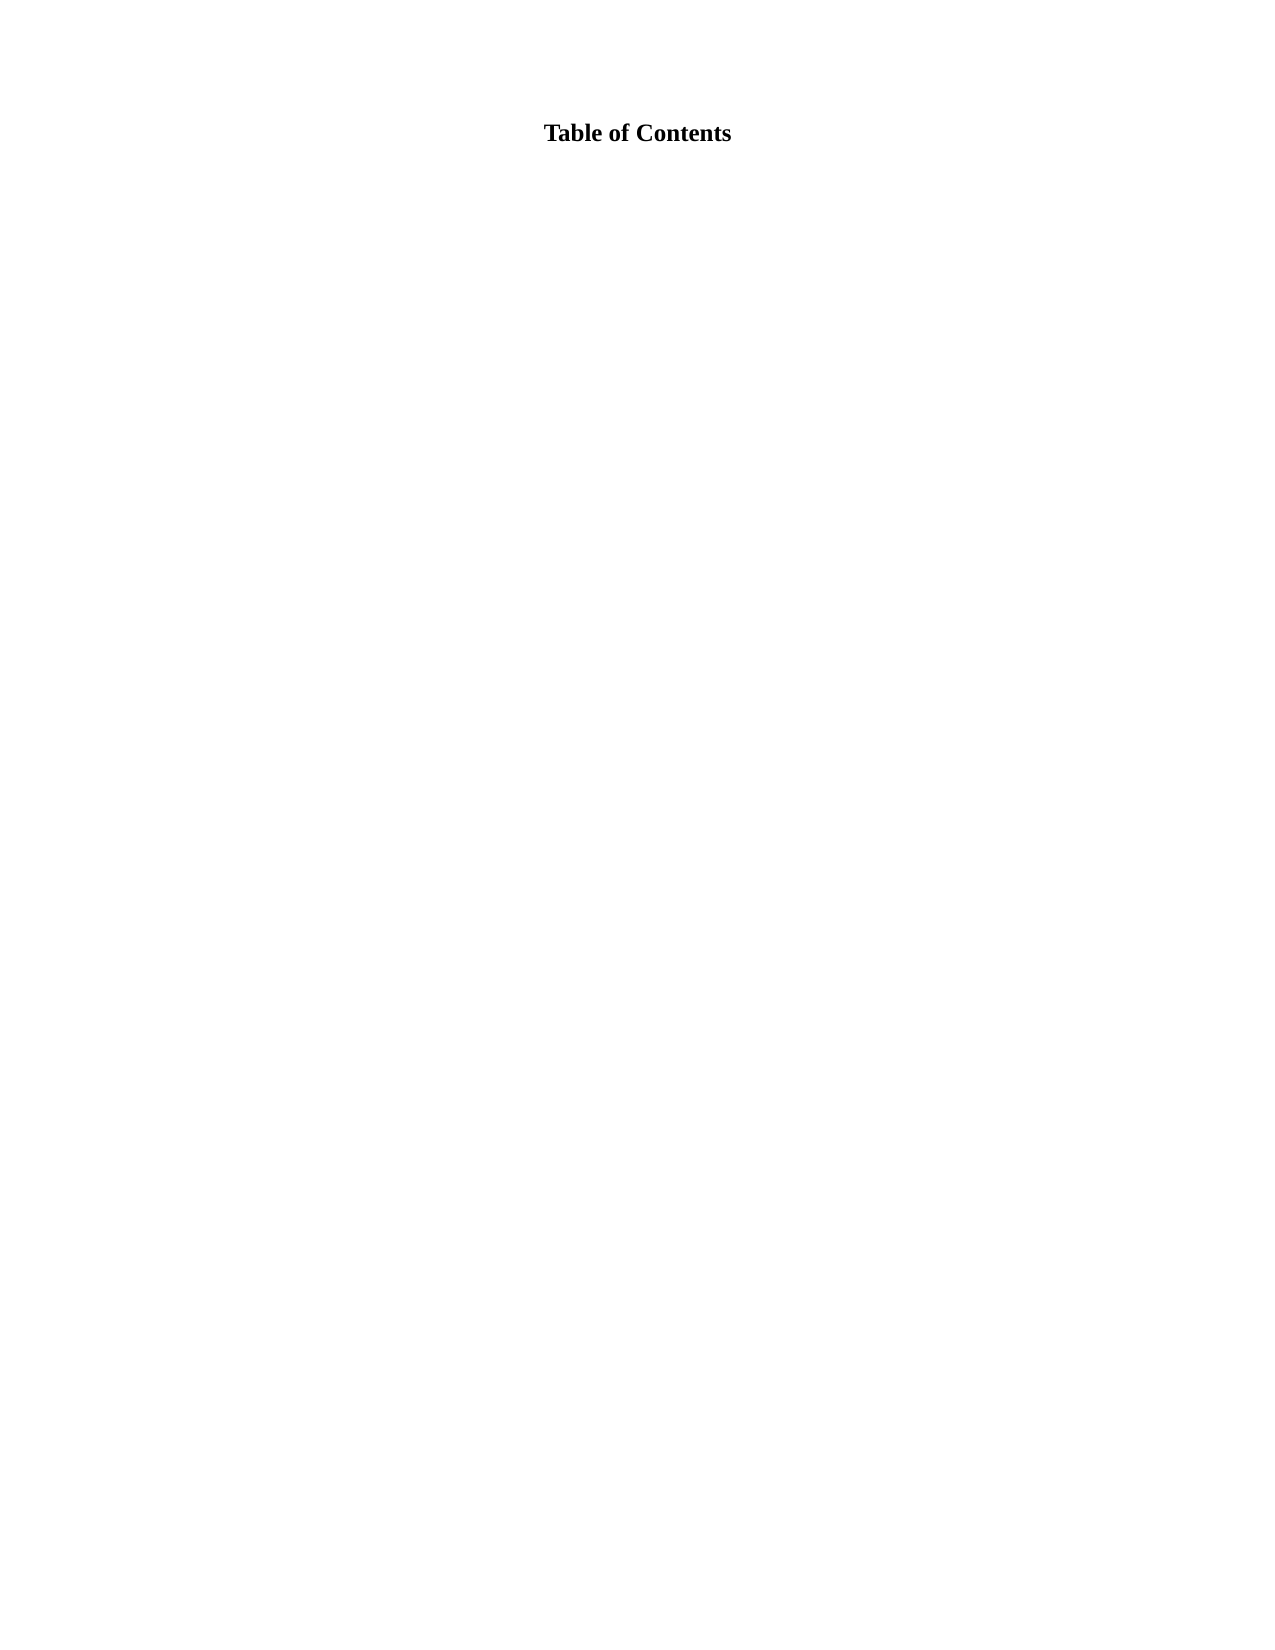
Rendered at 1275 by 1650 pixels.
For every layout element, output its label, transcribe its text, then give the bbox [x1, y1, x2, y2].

subtitle Table of Contents [118, 118, 1157, 147]
